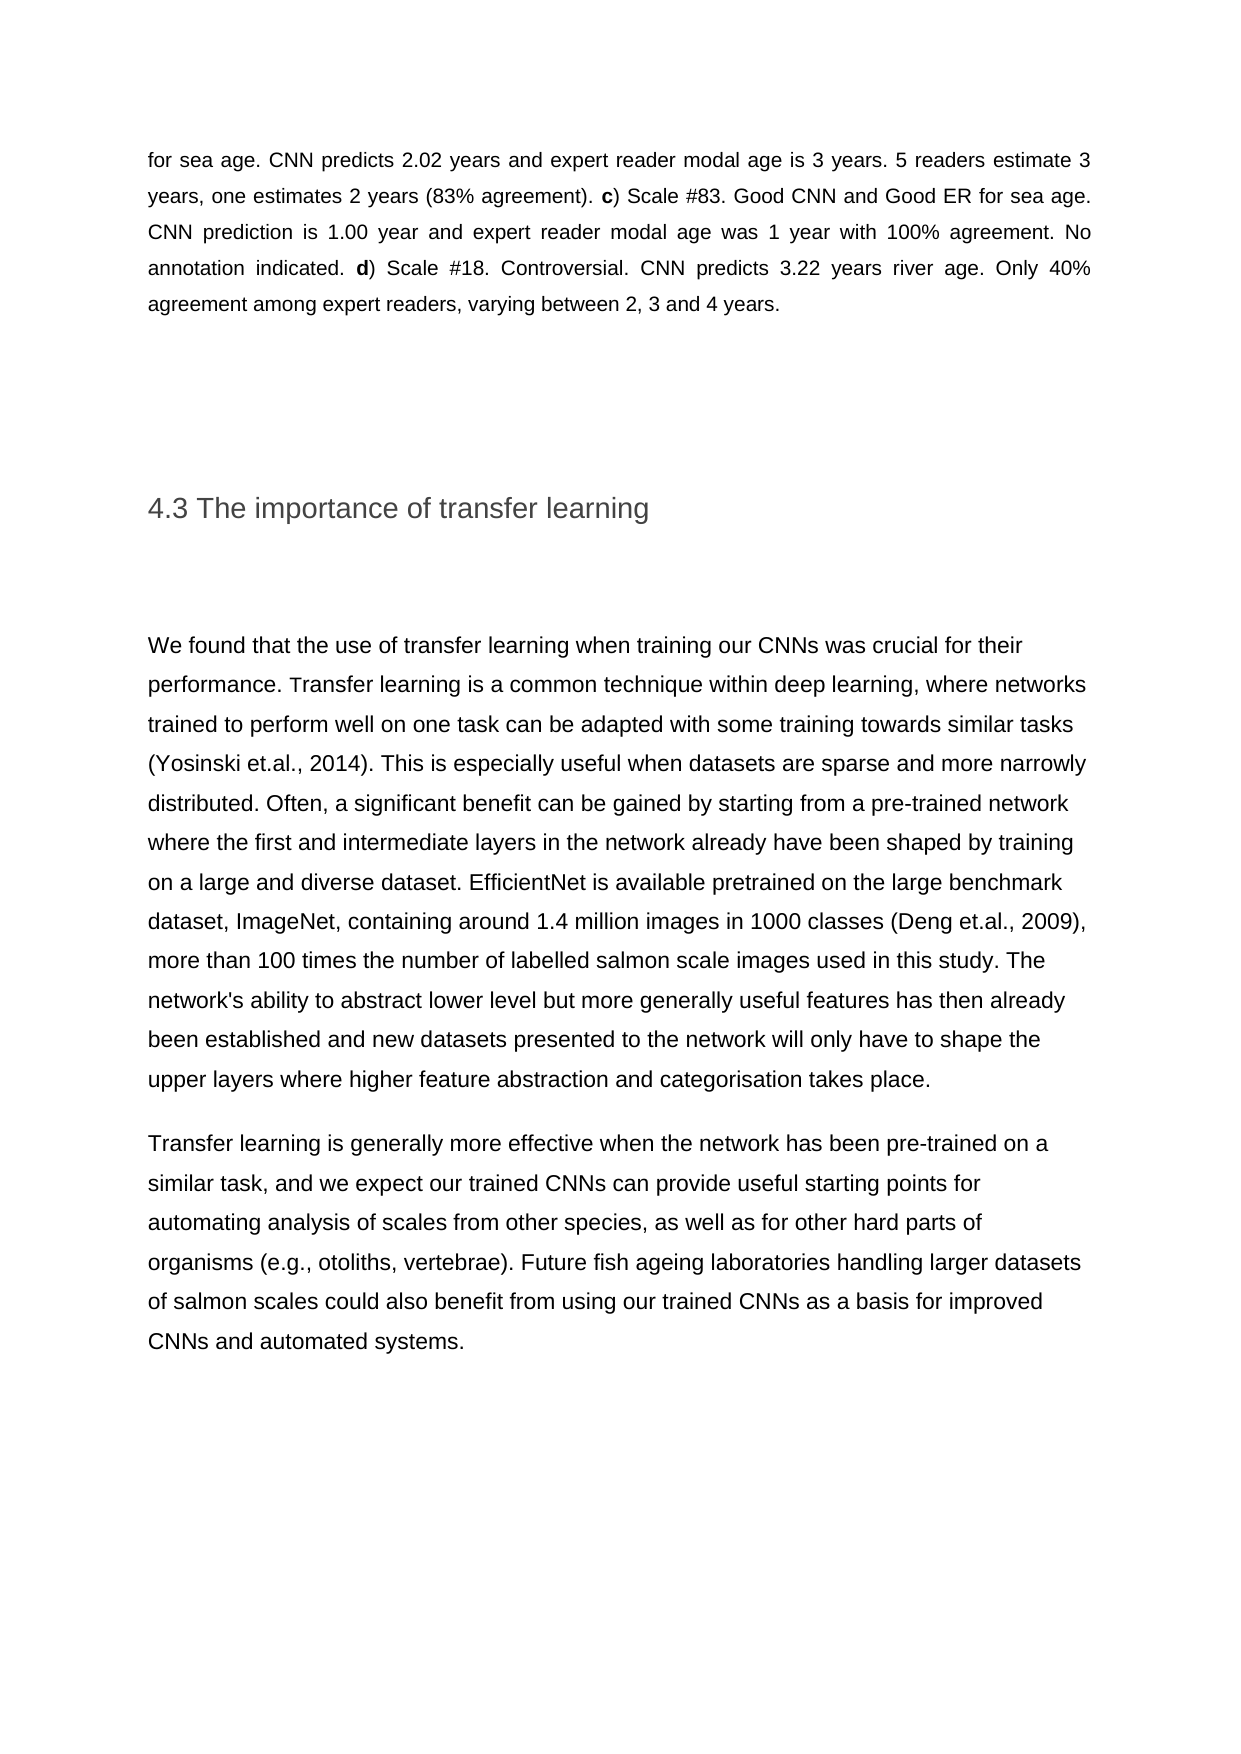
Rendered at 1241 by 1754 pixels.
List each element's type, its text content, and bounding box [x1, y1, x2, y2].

text for sea age. CNN predicts 2.02 years and expert reader modal age is 3 years. 5 readers estimate 3 years, one estimates 2 years (83% agreement). c) Scale #83. Good CNN and Good ER for sea age. CNN prediction is 1.00 year and expert reader modal age was 1 year with 100% agreement. No annotation indicated. d) Scale #18. Controversial. CNN predicts 3.22 years river age. Only 40% agreement among expert readers, varying between 2, 3 and 4 years. [148, 148, 1093, 315]
text Transfer learning is generally more effective when the network has been pre-trained on a similar task, and we expect our trained CNNs can provide useful starting points for automating analysis of scales from other species, as well as for other hard parts of organisms (e.g., otoliths, vertebrae). Future fish ageing laboratories handling larger datasets of salmon scales could also benefit from using our trained CNNs as a basis for improved CNNs and automated systems. [148, 1130, 1093, 1354]
text We found that the use of transfer learning when training our CNNs was crucial for their performance. Transfer learning is a common technique within deep learning, where networks trained to perform well on one task can be adapted with some training towards similar tasks (Yosinski et.al., 2014). This is especially useful when datasets are sparse and more narrowly distributed. Often, a significant benefit can be gained by starting from a pre-trained network where the first and intermediate layers in the network already have been shaped by training on a large and diverse dataset. EfficientNet is available pretrained on the large benchmark dataset, ImageNet, containing around 1.4 million images in 1000 classes (Deng et.al., 2009), more than 100 times the number of labelled salmon scale images used in this study. The network's ability to abstract lower level but more generally useful features has then already been established and new datasets presented to the network will only have to shape the upper layers where higher feature abstraction and categorisation takes place. [148, 632, 1093, 1092]
subtitle 4.3 The importance of transfer learning [83, 426, 1157, 589]
